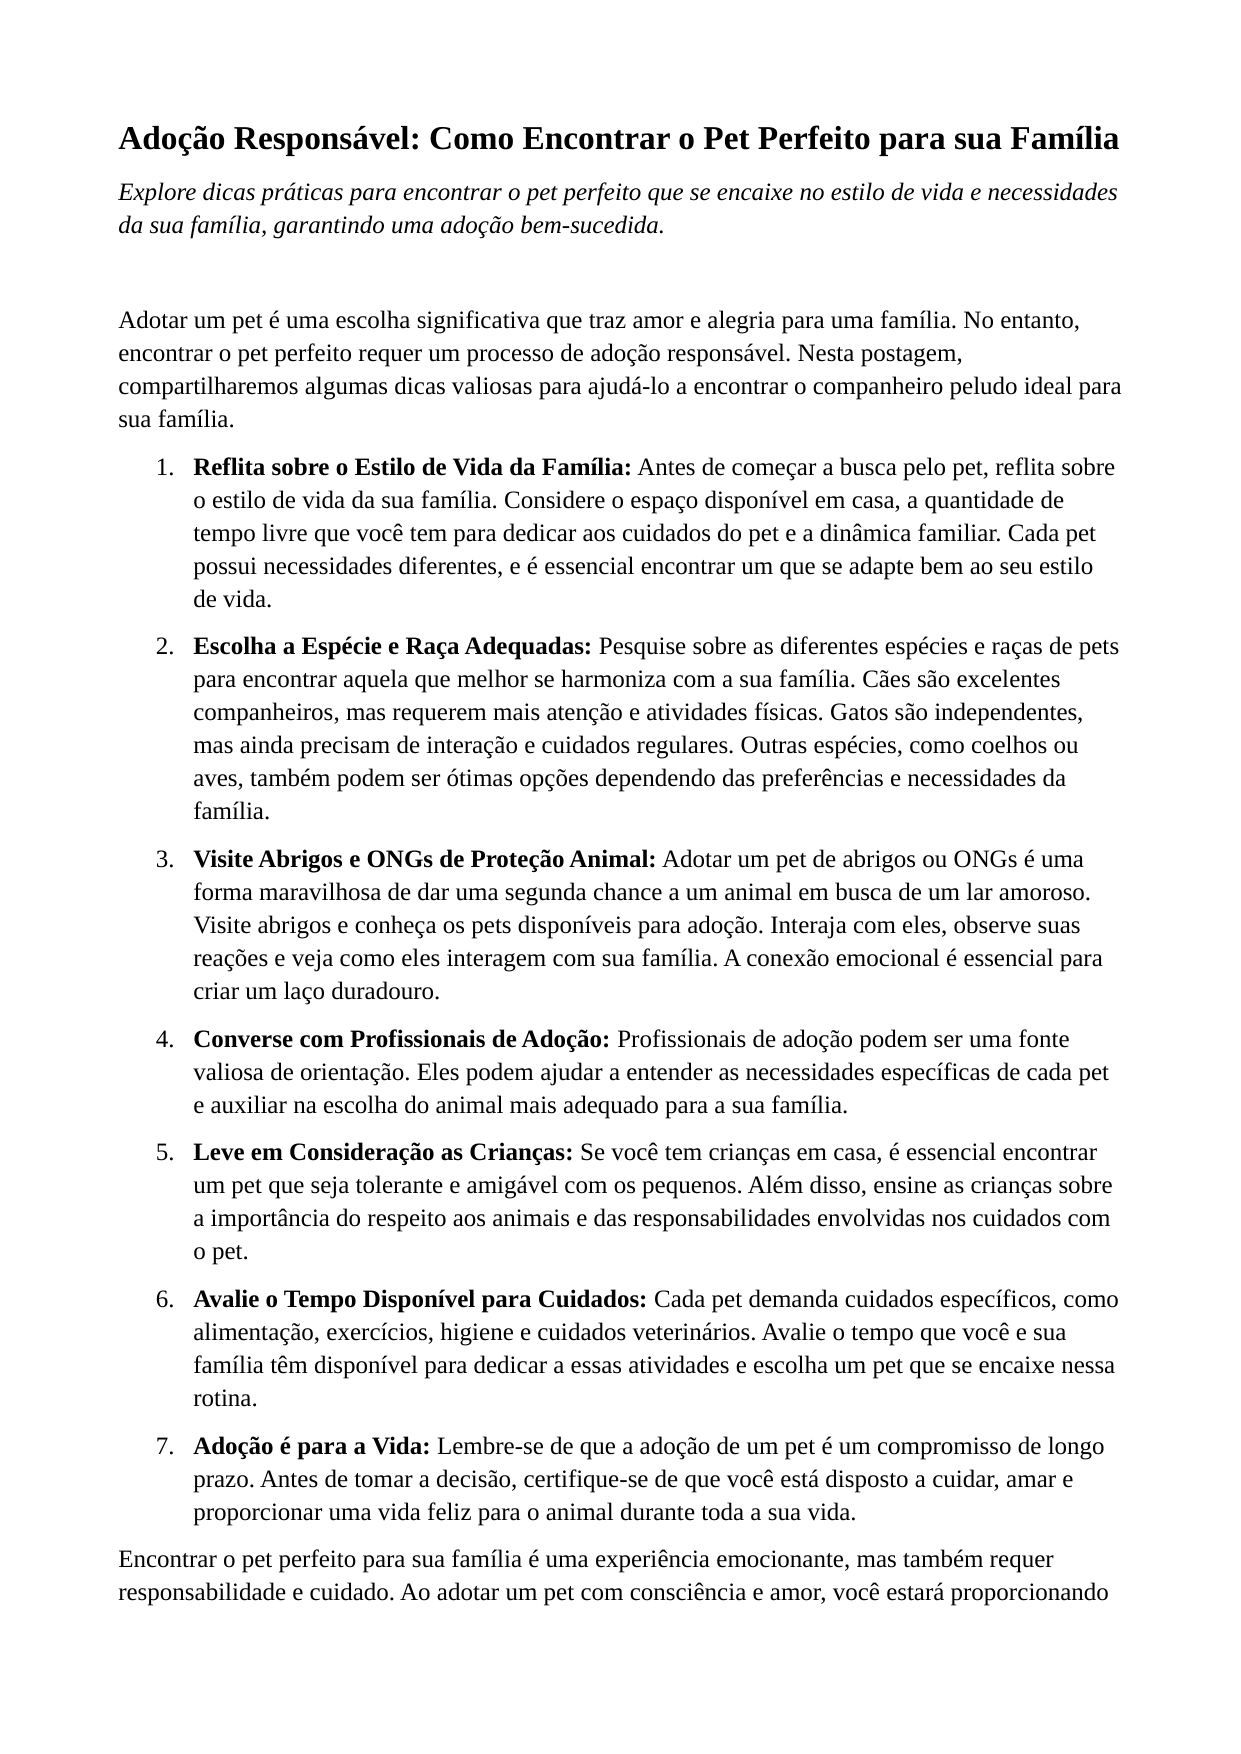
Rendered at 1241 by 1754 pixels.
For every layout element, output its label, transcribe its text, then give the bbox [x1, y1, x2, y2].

text Explore dicas práticas para encontrar o pet perfeito que se encaixe no estilo de vida e necessidades da sua família, garantindo uma adoção bem-sucedida. [118, 177, 1122, 238]
list Escolha a Espécie e Raça Adequadas: Pesquise sobre as diferentes espécies e raças de pets para encontrar aquela que melhor se harmoniza com a sua família. Cães são excelentes companheiros, mas requerem mais atenção e atividades físicas. Gatos são independentes, mas ainda precisam de interação e cuidados regulares. Outras espécies, como coelhos ou aves, também podem ser ótimas opções dependendo das preferências e necessidades da família. [156, 631, 1122, 825]
list Reflita sobre o Estilo de Vida da Família: Antes de começar a busca pelo pet, reflita sobre o estilo de vida da sua família. Considere o espaço disponível em casa, a quantidade de tempo livre que você tem para dedicar aos cuidados do pet e a dinâmica familiar. Cada pet possui necessidades diferentes, e é essencial encontrar um que se adapte bem ao seu estilo de vida. [156, 452, 1122, 612]
list Leve em Consideração as Crianças: Se você tem crianças em casa, é essencial encontrar um pet que seja tolerante e amigável com os pequenos. Além disso, ensine as crianças sobre a importância do respeito aos animais e das responsabilidades envolvidas nos cuidados com o pet. [156, 1137, 1122, 1265]
list Adoção é para a Vida: Lembre-se de que a adoção de um pet é um compromisso de longo prazo. Antes de tomar a decisão, certifique-se de que você está disposto a cuidar, amar e proporcionar uma vida feliz para o animal durante toda a sua vida. [156, 1431, 1122, 1526]
list Visite Abrigos e ONGs de Proteção Animal: Adotar um pet de abrigos ou ONGs é uma forma maravilhosa de dar uma segunda chance a um animal em busca de um lar amoroso. Visite abrigos e conheça os pets disponíveis para adoção. Interaja com eles, observe suas reações e veja como eles interagem com sua família. A conexão emocional é essencial para criar um laço duradouro. [156, 844, 1122, 1005]
text Encontrar o pet perfeito para sua família é uma experiência emocionante, mas também requer responsabilidade e cuidado. Ao adotar um pet com consciência e amor, você estará proporcionando [118, 1544, 1122, 1606]
list Converse com Profissionais de Adoção: Profissionais de adoção podem ser uma fonte valiosa de orientação. Eles podem ajudar a entender as necessidades específicas de cada pet e auxiliar na escolha do animal mais adequado para a sua família. [156, 1024, 1122, 1118]
text Adoção Responsável: Como Encontrar o Pet Perfeito para sua Família [118, 118, 1122, 156]
list Avalie o Tempo Disponível para Cuidados: Cada pet demanda cuidados específicos, como alimentação, exercícios, higiene e cuidados veterinários. Avalie o tempo que você e sua família têm disponível para dedicar a essas atividades e escolha um pet que se encaixe nessa rotina. [156, 1284, 1122, 1412]
text Adotar um pet é uma escolha significativa que traz amor e alegria para uma família. No entanto, encontrar o pet perfeito requer um processo de adoção responsável. Nesta postagem, compartilharemos algumas dicas valiosas para ajudá-lo a encontrar o companheiro peludo ideal para sua família. [118, 305, 1122, 433]
